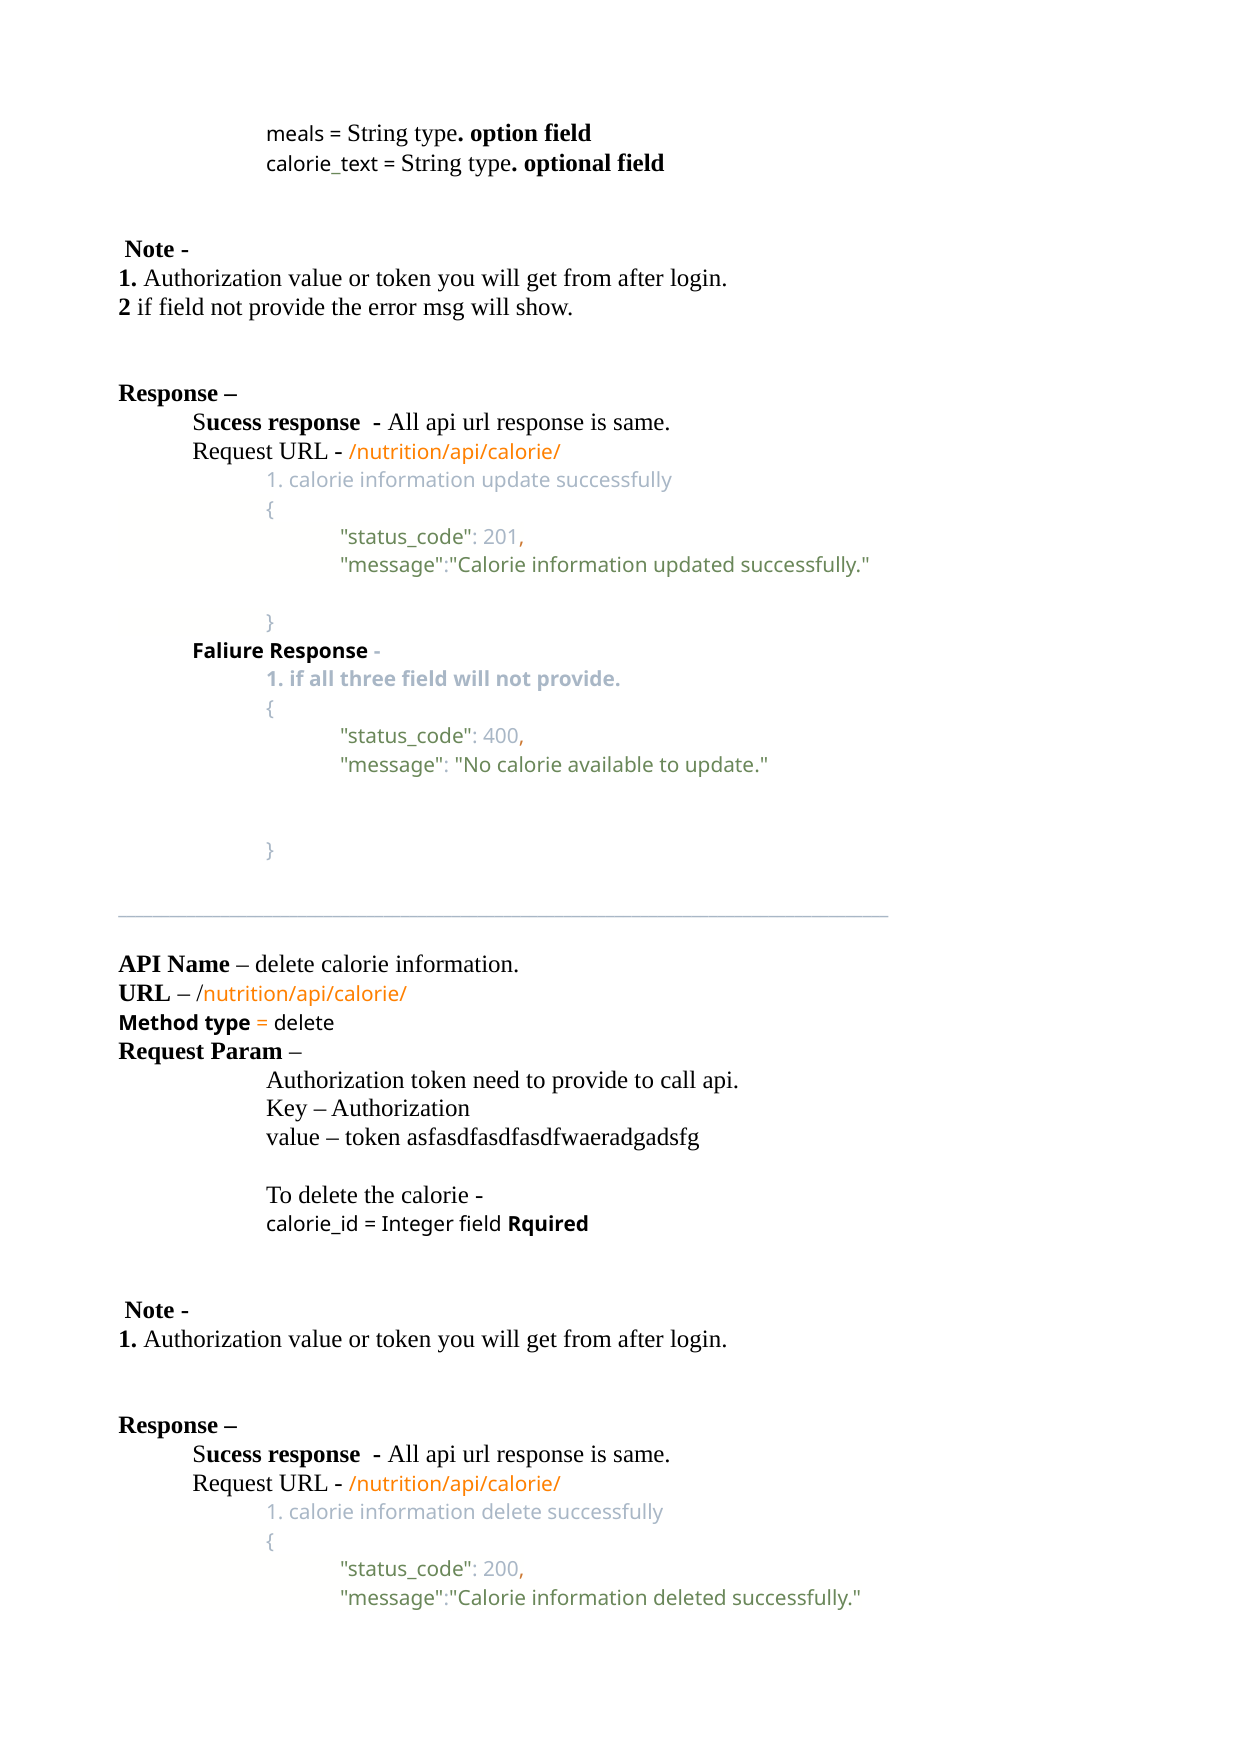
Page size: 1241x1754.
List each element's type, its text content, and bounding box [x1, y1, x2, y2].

text } [118, 579, 1122, 636]
text calorie_id = Integer field Rquired [118, 1208, 1122, 1238]
text Note - [118, 1296, 1122, 1324]
text Request URL - /nutrition/api/calorie/ [118, 436, 1122, 465]
text Faliure Response - [118, 636, 1122, 664]
text { "status_code": 200, "message":"Calorie information deleted successfully." [118, 1526, 1122, 1611]
text Key – Authorization [118, 1093, 1122, 1122]
text Authorization token need to provide to call api. [118, 1065, 1122, 1093]
text API Name – delete calorie information. [118, 949, 1122, 978]
text Request URL - /nutrition/api/calorie/ [118, 1468, 1122, 1497]
text 1. Authorization value or token you will get from after login. [118, 263, 1122, 292]
text value – token asfasdfasdfasdfwaeradgadsfg [118, 1122, 1122, 1151]
text 1. calorie information delete successfully [118, 1497, 1122, 1526]
text 2 if field not provide the error msg will show. [118, 292, 1122, 321]
text __________________________________________________________________________________________ [118, 892, 1122, 921]
text Sucess response - All api url response is same. [118, 407, 1122, 436]
text Response – [118, 1411, 1122, 1439]
text URL – /nutrition/api/calorie/ [118, 978, 1122, 1008]
text } [118, 807, 1122, 864]
text Note - [118, 234, 1122, 263]
text { "status_code": 201, "message":"Calorie information updated successfully." [118, 494, 1122, 579]
text 1. if all three field will not provide. [118, 664, 1122, 693]
text Response – [118, 378, 1122, 407]
text 1. calorie information update successfully [118, 465, 1122, 494]
text { "status_code": 400, "message": "No calorie available to update." [118, 693, 1122, 778]
text calorie_text = String type. optional field [118, 148, 1122, 177]
text 1. Authorization value or token you will get from after login. [118, 1324, 1122, 1353]
text Method type = delete [118, 1008, 1122, 1036]
text meals = String type. option field [118, 118, 1122, 148]
text Request Param – [118, 1036, 1122, 1065]
text Sucess response - All api url response is same. [118, 1439, 1122, 1468]
text To delete the calorie - [118, 1180, 1122, 1208]
